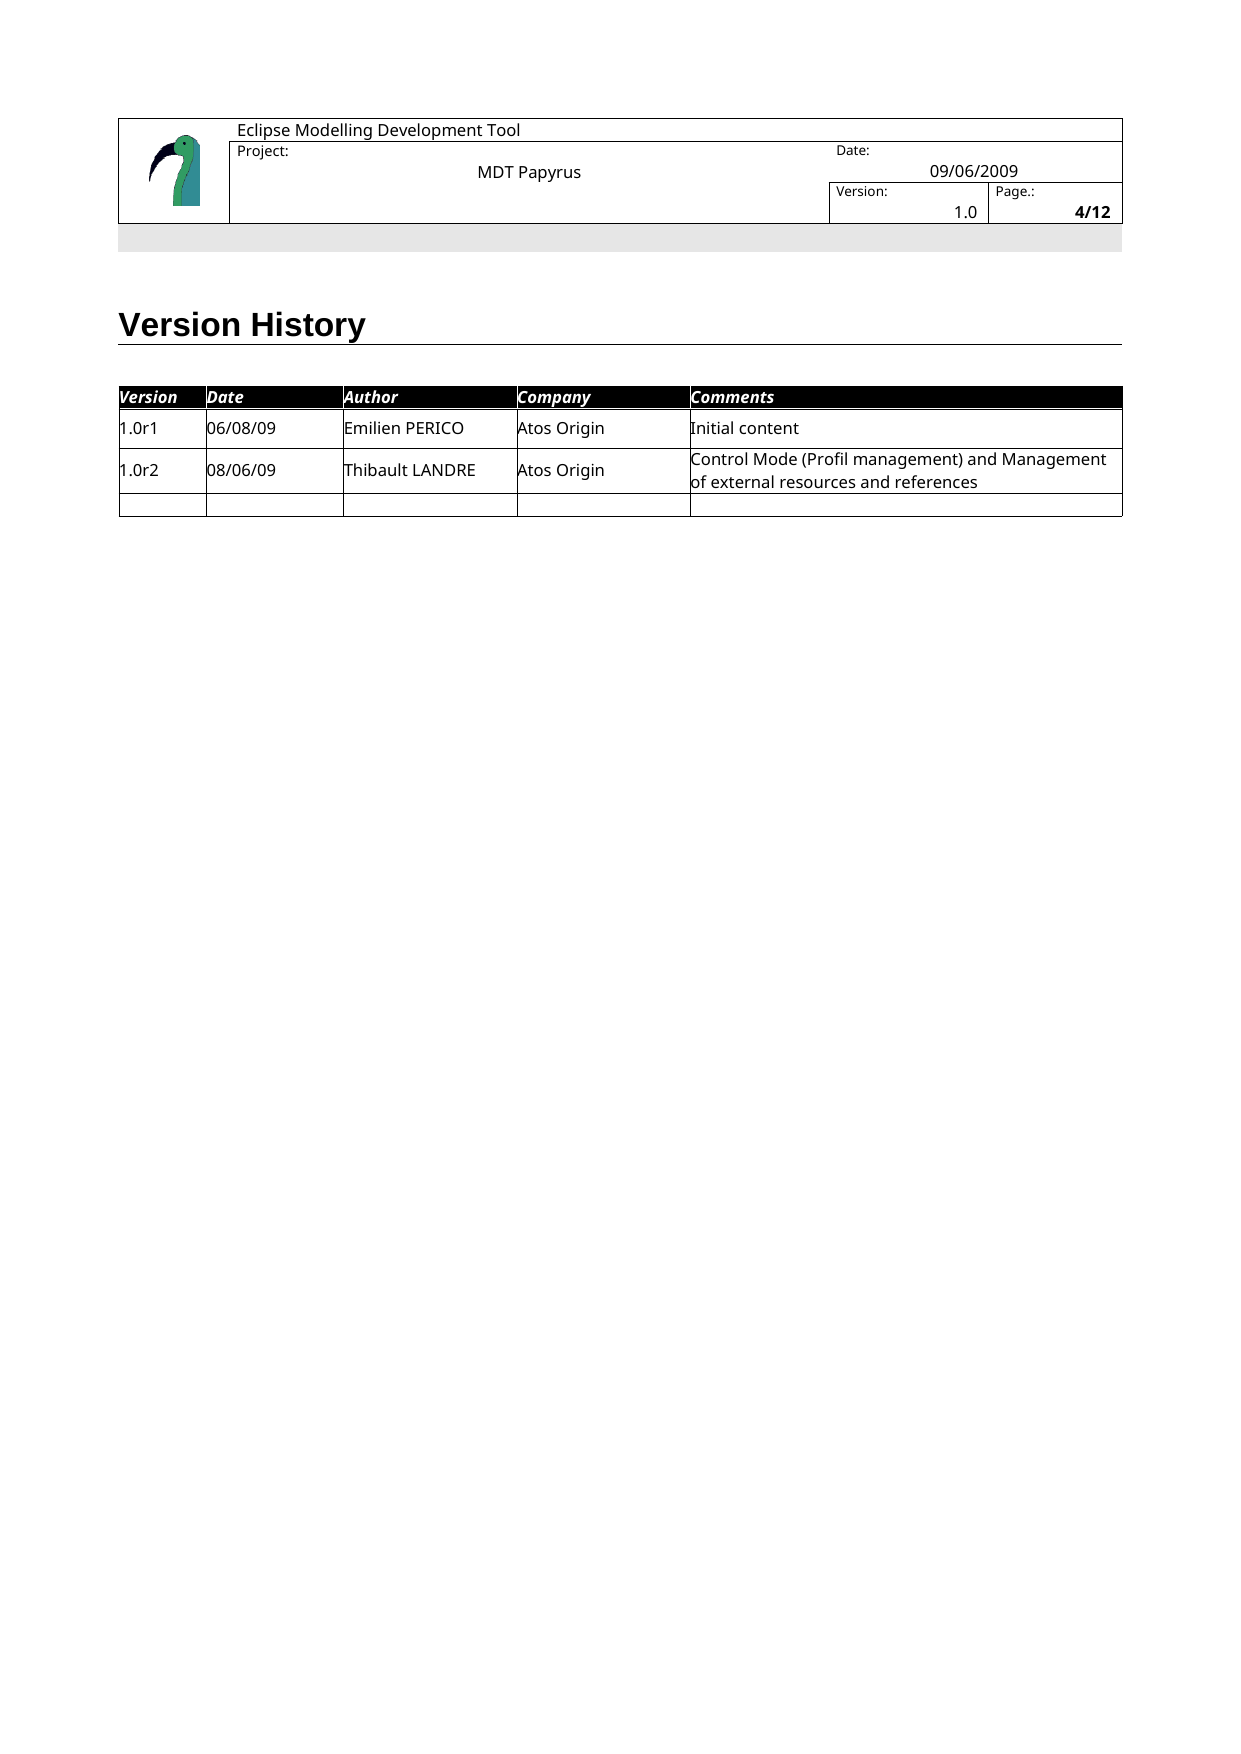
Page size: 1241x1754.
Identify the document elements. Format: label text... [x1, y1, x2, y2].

table_cell [120, 494, 206, 516]
table_cell [518, 494, 690, 516]
table_cell Thibault LANDRE [344, 449, 517, 493]
table_cell [344, 494, 517, 516]
table_cell Initial content [691, 410, 1122, 447]
table_cell 1.0r2 [120, 449, 206, 493]
table_header Comments [691, 387, 1122, 408]
table_header Version [120, 387, 206, 408]
subtitle Version History [118, 306, 1122, 344]
table_header Company [518, 387, 690, 408]
table_cell 1.0r1 [120, 410, 206, 447]
table_cell [207, 494, 343, 516]
table_cell Atos Origin [518, 410, 690, 447]
table_cell 08/06/09 [207, 410, 343, 447]
table_header Date [207, 387, 343, 408]
picture [147, 133, 201, 209]
table_cell 08/06/09 [207, 449, 343, 493]
table_cell Control Mode (Profil management) and Management of external resources and references [691, 449, 1122, 493]
table_cell [691, 494, 1122, 516]
table_cell Atos Origin [518, 449, 690, 493]
table_cell Emilien PERICO [344, 410, 517, 447]
table_header Author [344, 387, 517, 408]
